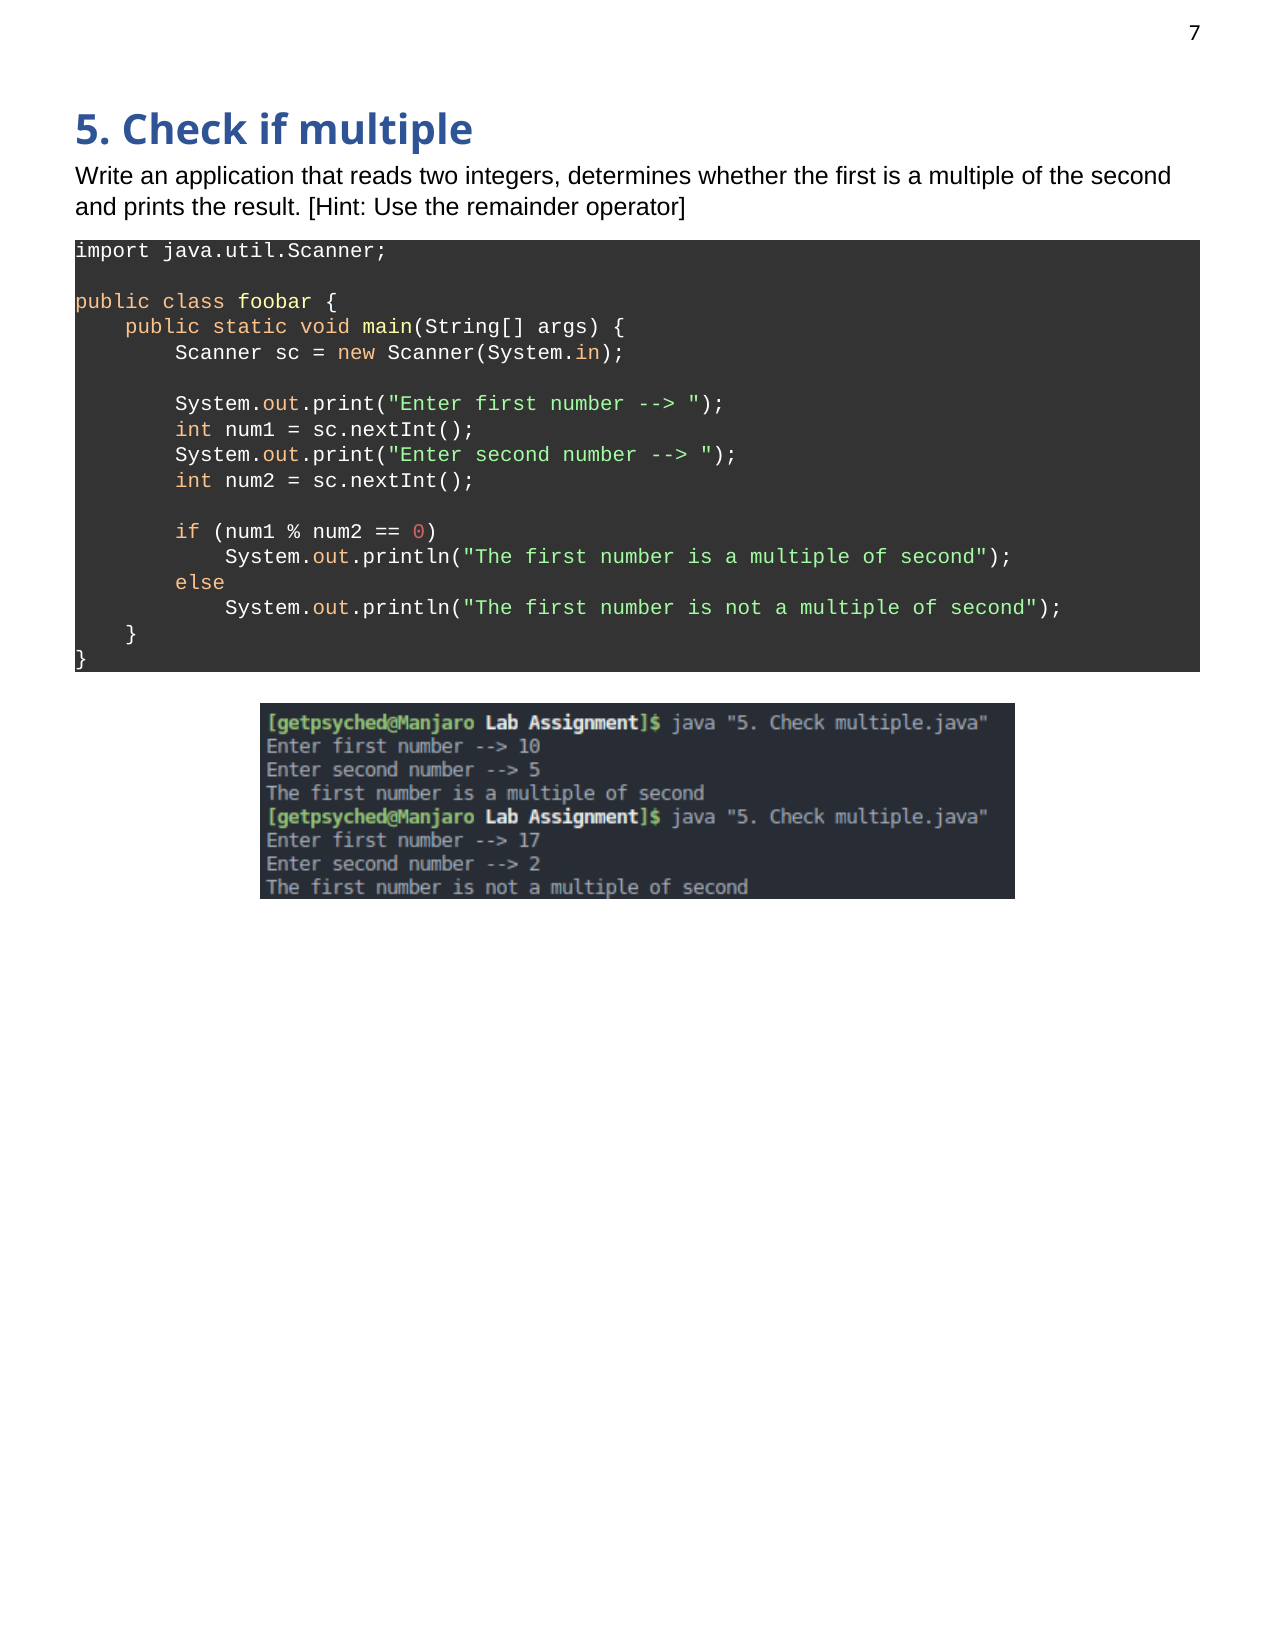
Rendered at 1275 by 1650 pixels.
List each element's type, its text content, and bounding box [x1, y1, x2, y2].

picture [260, 703, 1015, 899]
text int num2 = sc.nextInt(); [75, 470, 1200, 493]
text public class foobar { [75, 291, 1200, 315]
text public static void main(String[] args) { [75, 317, 1200, 340]
text else [75, 572, 1200, 595]
text import java.util.Scanner; [75, 240, 1200, 264]
subtitle 5. Check if multiple [75, 100, 1200, 157]
text Scanner sc = new Scanner(System.in); [75, 342, 1200, 366]
text System.out.println("The first number is not a multiple of second"); [75, 597, 1200, 621]
text System.out.print("Enter first number --> "); [75, 393, 1200, 417]
text if (num1 % num2 == 0) [75, 521, 1200, 544]
text Write an application that reads two integers, determines whether the first is a multiple of the second and prints the result. [Hint: Use the remainder operator] [75, 161, 1200, 221]
text System.out.print("Enter second number --> "); [75, 444, 1200, 468]
text } [75, 648, 1200, 672]
text } [75, 623, 1200, 646]
text int num1 = sc.nextInt(); [75, 419, 1200, 442]
text System.out.println("The first number is a multiple of second"); [75, 546, 1200, 570]
